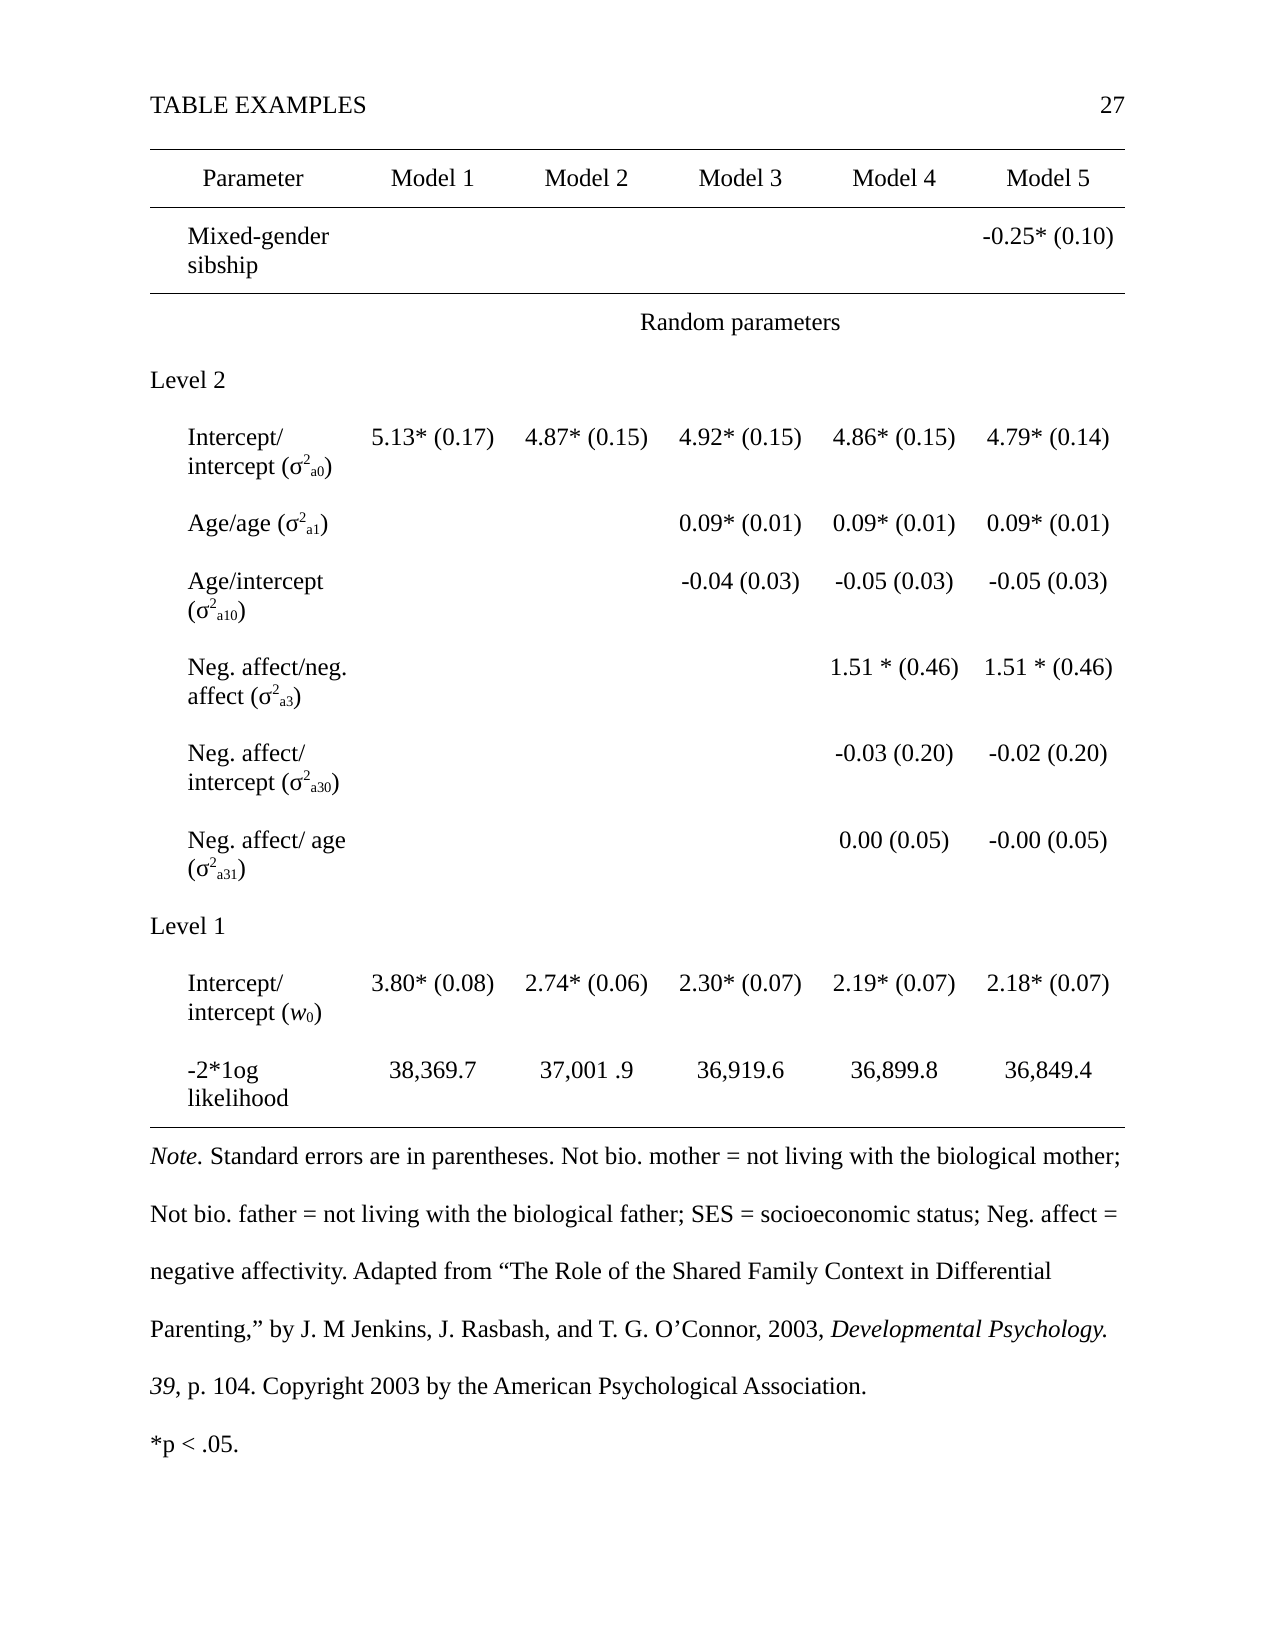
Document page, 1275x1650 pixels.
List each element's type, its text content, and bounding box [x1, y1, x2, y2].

table_cell Level 1 [150, 897, 356, 954]
table_cell -0.05 (0.03) [971, 552, 1125, 638]
table_cell Intercept/ intercept (w0) [150, 954, 356, 1040]
table_cell [510, 638, 663, 724]
table_cell [356, 724, 509, 810]
table_cell [510, 494, 663, 552]
table_cell 4.79* (0.14) [971, 408, 1125, 494]
table_cell [971, 350, 1125, 408]
table_cell 5.13* (0.17) [356, 408, 509, 494]
table_cell 37,001 .9 [510, 1040, 663, 1127]
table_header Model 4 [817, 150, 971, 207]
table_cell 3.80* (0.08) [356, 954, 509, 1040]
table_cell [663, 897, 817, 954]
table_cell [356, 638, 509, 724]
table_cell 2.18* (0.07) [971, 954, 1125, 1040]
table_cell 2.19* (0.07) [817, 954, 971, 1040]
table_cell Intercept/ intercept (σ2a0) [150, 408, 356, 494]
table_cell Neg. affect/ intercept (σ2a30) [150, 724, 356, 810]
table_cell Random parameters [356, 294, 1125, 350]
table_cell 4.92* (0.15) [663, 408, 817, 494]
table_cell Mixed-gender sibship [150, 208, 356, 293]
table_cell [817, 897, 971, 954]
table_cell [663, 638, 817, 724]
table_cell [356, 552, 509, 638]
table_cell 4.87* (0.15) [510, 408, 663, 494]
table_header Parameter [150, 150, 356, 207]
table_cell [663, 724, 817, 810]
table_cell 38,369.7 [356, 1040, 509, 1127]
table_cell 1.51 * (0.46) [817, 638, 971, 724]
text Note. Standard errors are in parentheses. Not bio. mother = not living with the biological mother; Not bio. father = not living with the biological father; SES = socioeconomic status; Neg. affect = negative affectivity. Adapted from “The Role of the Shared Family Context in Differential Parenting,” by J. M Jenkins, J. Rasbash, and T. G. O’Connor, 2003, Developmental Psychology. 39, p. 104. Copyright 2003 by the American Psychological Association. [150, 1141, 1125, 1400]
table_cell [663, 208, 817, 293]
table_header Model 3 [663, 150, 817, 207]
table_cell [150, 294, 356, 350]
table_cell -0.02 (0.20) [971, 724, 1125, 810]
table_cell [510, 350, 663, 408]
table_cell 2.30* (0.07) [663, 954, 817, 1040]
table_cell [510, 208, 663, 293]
table_cell 36,899.8 [817, 1040, 971, 1127]
table_header Model 1 [356, 150, 509, 207]
table_cell [817, 208, 971, 293]
table_cell -0.04 (0.03) [663, 552, 817, 638]
table_cell 0.00 (0.05) [817, 810, 971, 897]
table_header Model 2 [510, 150, 663, 207]
table_cell 36,849.4 [971, 1040, 1125, 1127]
table_cell -0.03 (0.20) [817, 724, 971, 810]
table_cell [510, 897, 663, 954]
table_cell -0.25* (0.10) [971, 208, 1125, 293]
table_cell 4.86* (0.15) [817, 408, 971, 494]
table_cell [510, 810, 663, 897]
table_cell [356, 897, 509, 954]
table_header Model 5 [971, 150, 1125, 207]
table_cell [510, 724, 663, 810]
table_cell Level 2 [150, 350, 356, 408]
table_cell [510, 552, 663, 638]
table_cell 0.09* (0.01) [817, 494, 971, 552]
text *p < .05. [150, 1429, 1125, 1458]
table_cell Neg. affect/ age (σ2a31) [150, 810, 356, 897]
table_cell -0.05 (0.03) [817, 552, 971, 638]
table_cell -0.00 (0.05) [971, 810, 1125, 897]
table_cell 36,919.6 [663, 1040, 817, 1127]
table_cell [356, 810, 509, 897]
table_cell Neg. affect/neg. affect (σ2a3) [150, 638, 356, 724]
table_cell 2.74* (0.06) [510, 954, 663, 1040]
table_cell [817, 350, 971, 408]
table_cell [356, 208, 509, 293]
table_cell 0.09* (0.01) [971, 494, 1125, 552]
table_cell [663, 350, 817, 408]
table_cell Age/age (σ2a1) [150, 494, 356, 552]
table_cell 0.09* (0.01) [663, 494, 817, 552]
table_cell [356, 350, 509, 408]
table_cell 1.51 * (0.46) [971, 638, 1125, 724]
table_cell [971, 897, 1125, 954]
table_cell Age/intercept (σ2a10) [150, 552, 356, 638]
table_cell [663, 810, 817, 897]
table_cell [356, 494, 509, 552]
table_cell -2*1og likelihood [150, 1040, 356, 1127]
